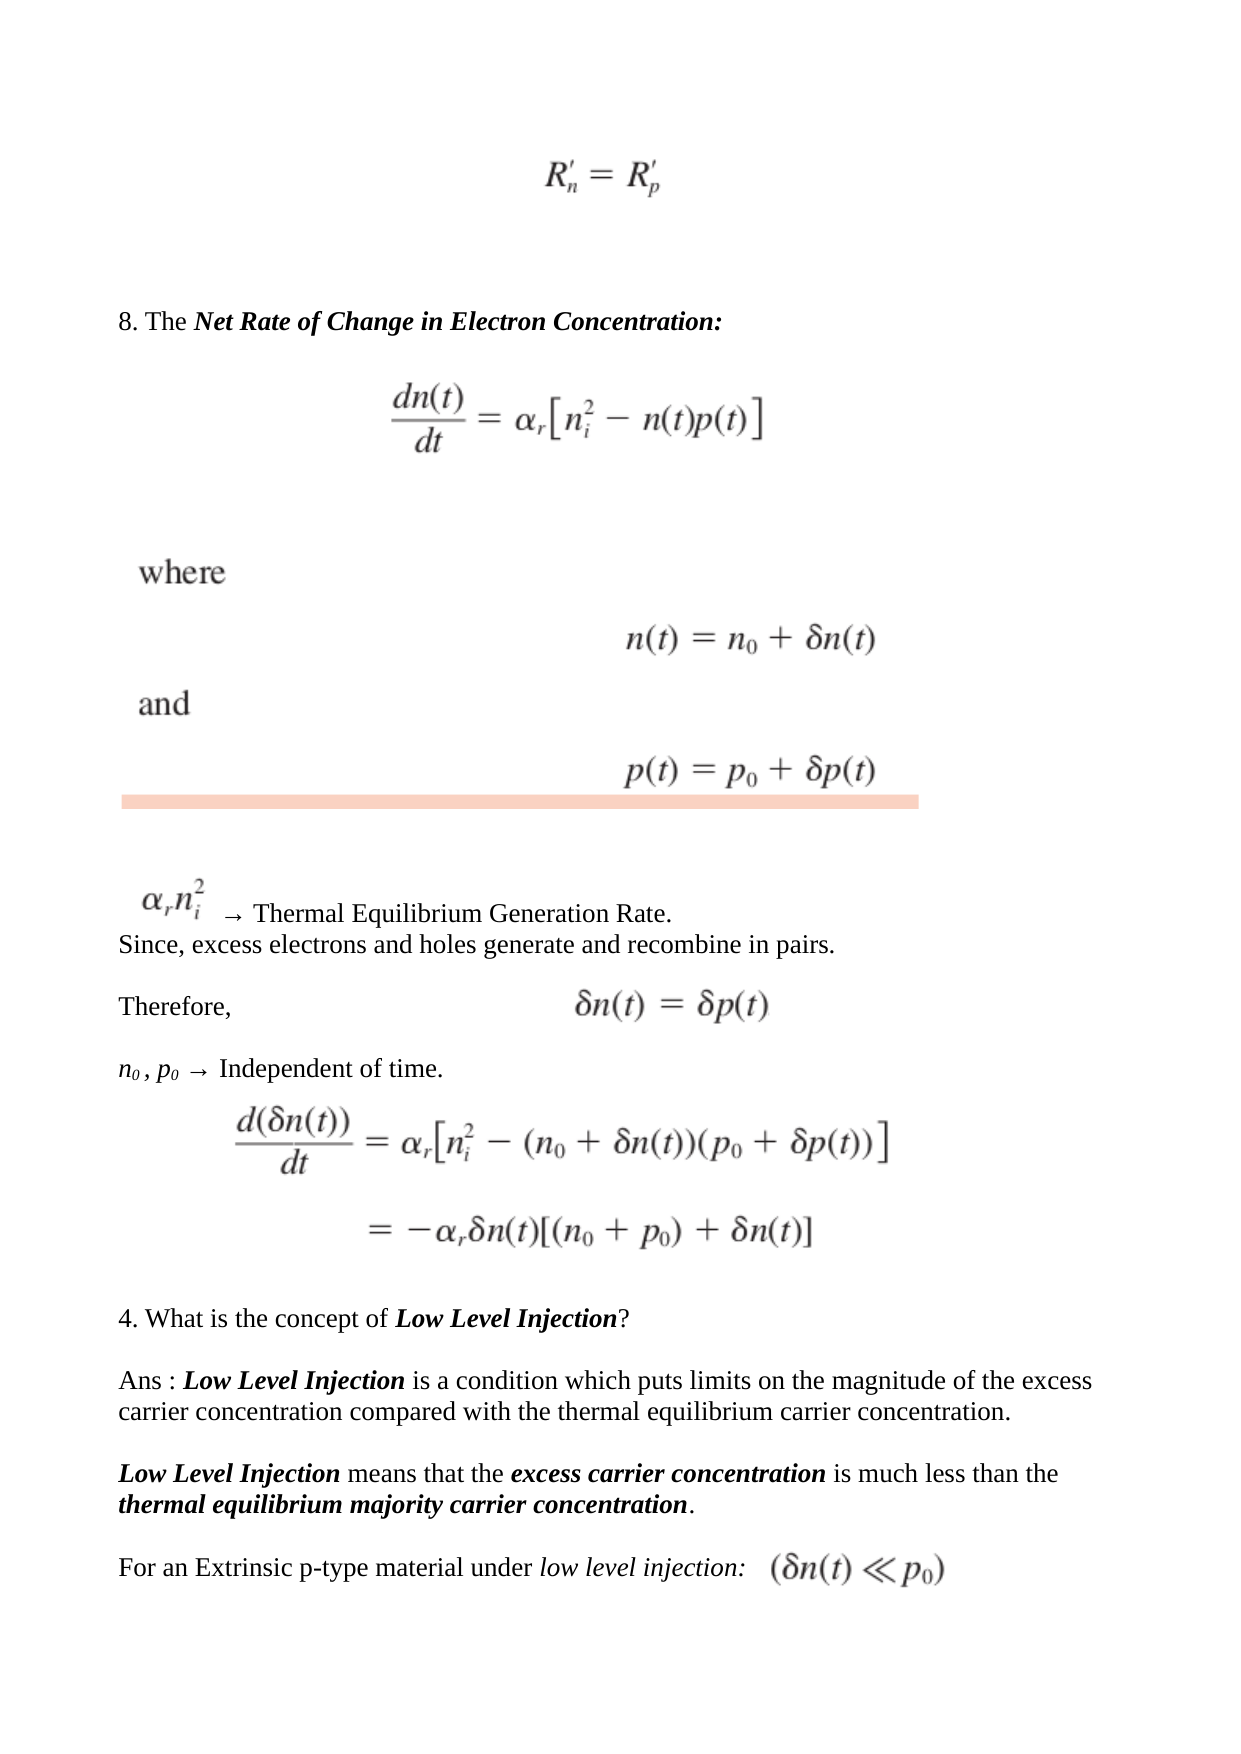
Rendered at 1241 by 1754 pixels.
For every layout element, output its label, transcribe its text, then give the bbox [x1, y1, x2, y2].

text 4. What is the concept of Low Level Injection? [118, 1302, 1122, 1333]
picture [770, 1540, 945, 1597]
picture [376, 367, 792, 476]
text For an Extrinsic p-type material under low level injection: [118, 1551, 770, 1582]
text → Thermal Equilibrium Generation Rate. [118, 897, 1122, 928]
text n0 , p0 → Independent of time. [118, 1052, 1122, 1084]
picture [121, 554, 919, 809]
picture [536, 136, 670, 207]
text Ans : Low Level Injection is a condition which puts limits on the magnitude of the excess carrier concentration compared with the thermal equilibrium carrier concentration. [118, 1364, 1122, 1426]
text [770, 990, 1122, 1021]
text Therefore, [118, 990, 555, 1021]
text Low Level Injection means that the excess carrier concentration is much less than the thermal equilibrium majority carrier concentration. [118, 1457, 1122, 1520]
picture [212, 1086, 910, 1262]
picture [555, 979, 770, 1027]
picture [134, 868, 207, 921]
text [945, 1551, 1122, 1582]
text 8. The Net Rate of Change in Electron Concentration: [118, 305, 1122, 336]
text Since, excess electrons and holes generate and recombine in pairs. [118, 928, 1122, 959]
